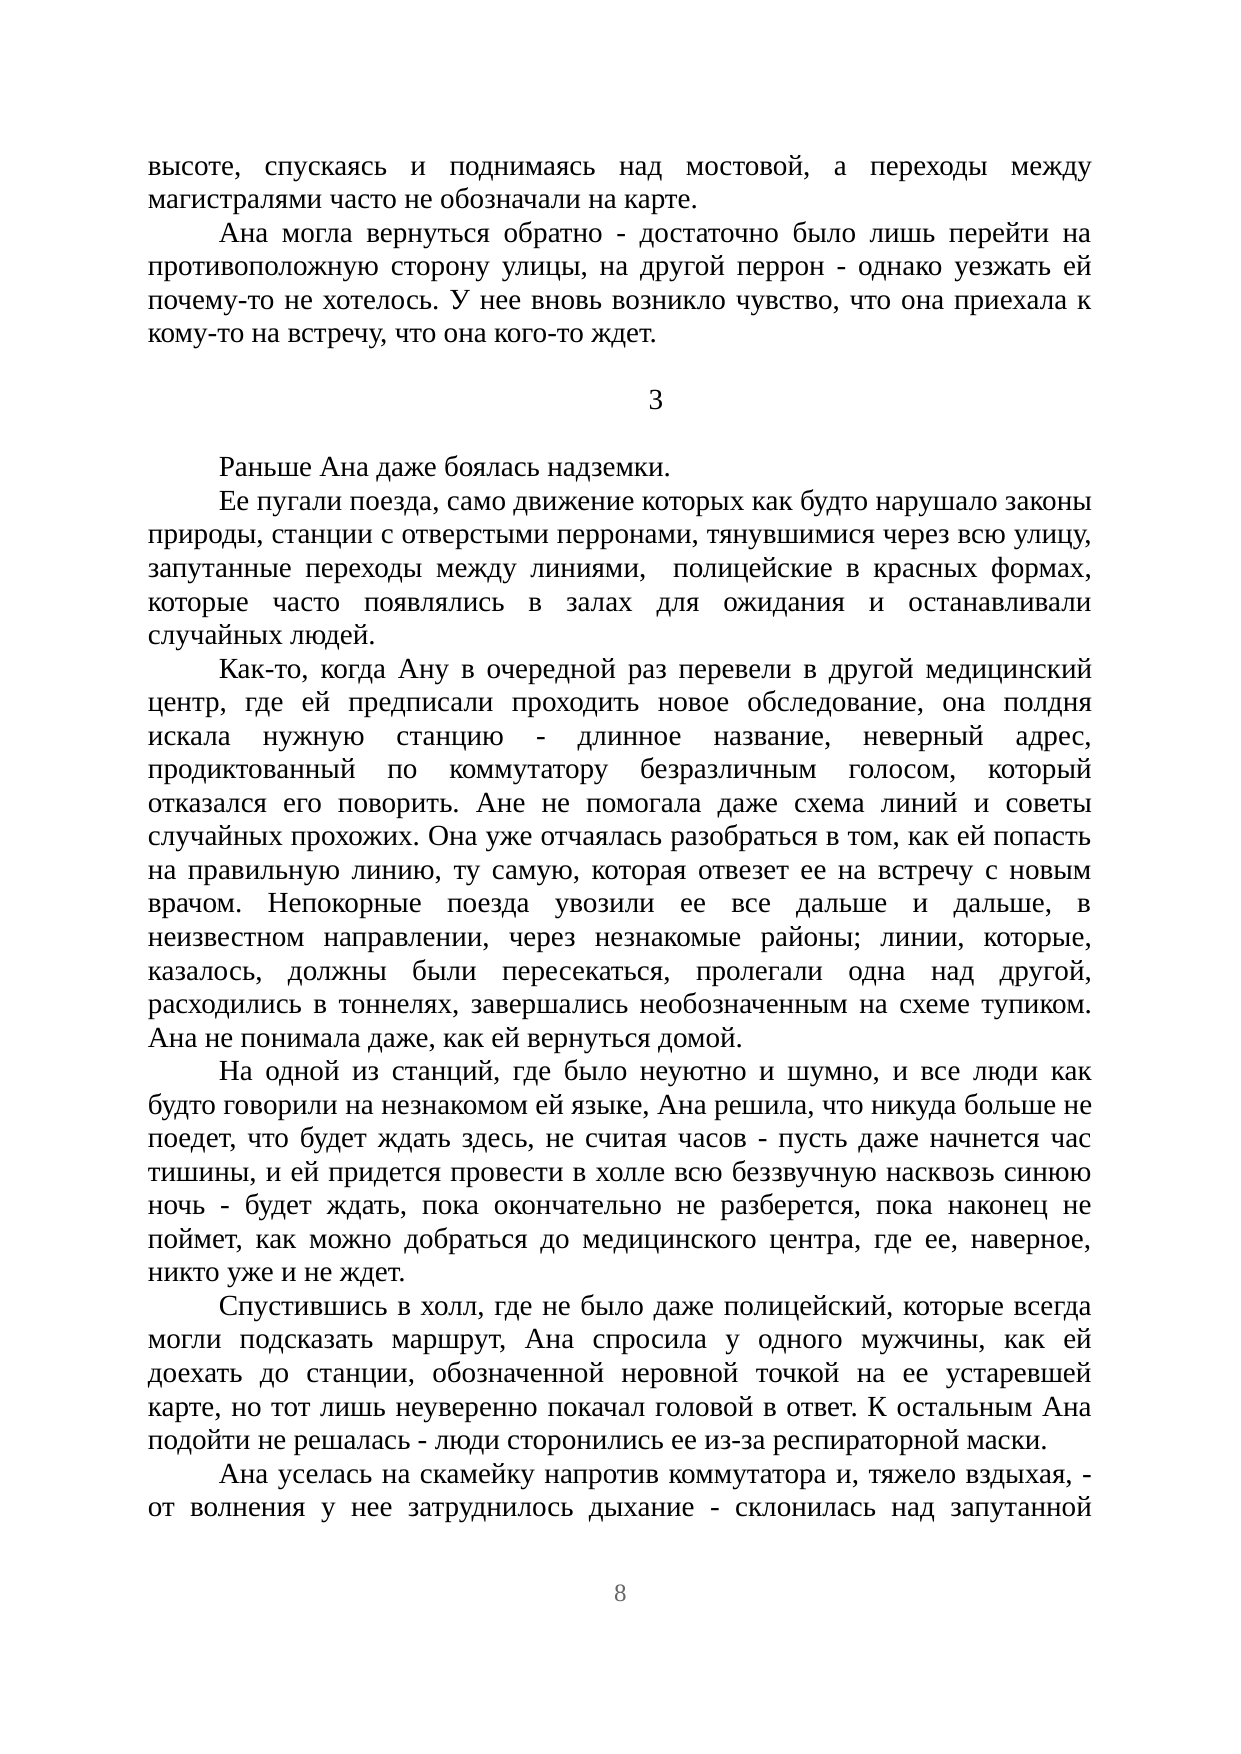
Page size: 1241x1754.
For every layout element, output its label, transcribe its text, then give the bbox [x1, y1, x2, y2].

text 3 [148, 382, 1093, 416]
text Спустившись в холл, где не было даже полицейский, которые всегда могли подсказать маршрут, Ана спросила у одного мужчины, как ей доехать до станции, обозначенной неровной точкой на ее устаревшей карте, но тот лишь неуверенно покачал головой в ответ. К остальным Ана подойти не решалась - люди сторонились ее из-за респираторной маски. [148, 1288, 1093, 1456]
text На одной из станций, где было неуютно и шумно, и все люди как будто говорили на незнакомом ей языке, Ана решила, что никуда больше не поедет, что будет ждать здесь, не считая часов - пусть даже начнется час тишины, и ей придется провести в холле всю беззвучную насквозь синюю ночь - будет ждать, пока окончательно не разберется, пока наконец не поймет, как можно добраться до медицинского центра, где ее, наверное, никто уже и не ждет. [148, 1053, 1093, 1288]
text Ана могла вернуться обратно - достаточно было лишь перейти на противоположную сторону улицы, на другой перрон - однако уезжать ей почему-то не хотелось. У нее вновь возникло чувство, что она приехала к кому-то на встречу, что она кого-то ждет. [148, 215, 1093, 349]
text Ана уселась на скамейку напротив коммутатора и, тяжело вздыхая, - от волнения у нее затруднилось дыхание - склонилась над запутанной [148, 1456, 1093, 1523]
text высоте, спускаясь и поднимаясь над мостовой, а переходы между магистралями часто не обозначали на карте. [148, 148, 1093, 215]
text Раньше Ана даже боялась надземки. [148, 449, 1093, 483]
text Как-то, когда Ану в очередной раз перевели в другой медицинский центр, где ей предписали проходить новое обследование, она полдня искала нужную станцию - длинное название, неверный адрес, продиктованный по коммутатору безразличным голосом, который отказался его поворить. Ане не помогала даже схема линий и советы случайных прохожих. Она уже отчаялась разобраться в том, как ей попасть на правильную линию, ту самую, которая отвезет ее на встречу с новым врачом. Непокорные поезда увозили ее все дальше и дальше, в неизвестном направлении, через незнакомые районы; линии, которые, казалось, должны были пересекаться, пролегали одна над другой, расходились в тоннелях, завершались необозначенным на схеме тупиком. Ана не понимала даже, как ей вернуться домой. [148, 651, 1093, 1053]
text Ее пугали поезда, само движение которых как будто нарушало законы природы, станции с отверстыми перронами, тянувшимися через всю улицу, запутанные переходы между линиями, полицейские в красных формах, которые часто появлялись в залах для ожидания и останавливали случайных людей. [148, 483, 1093, 651]
